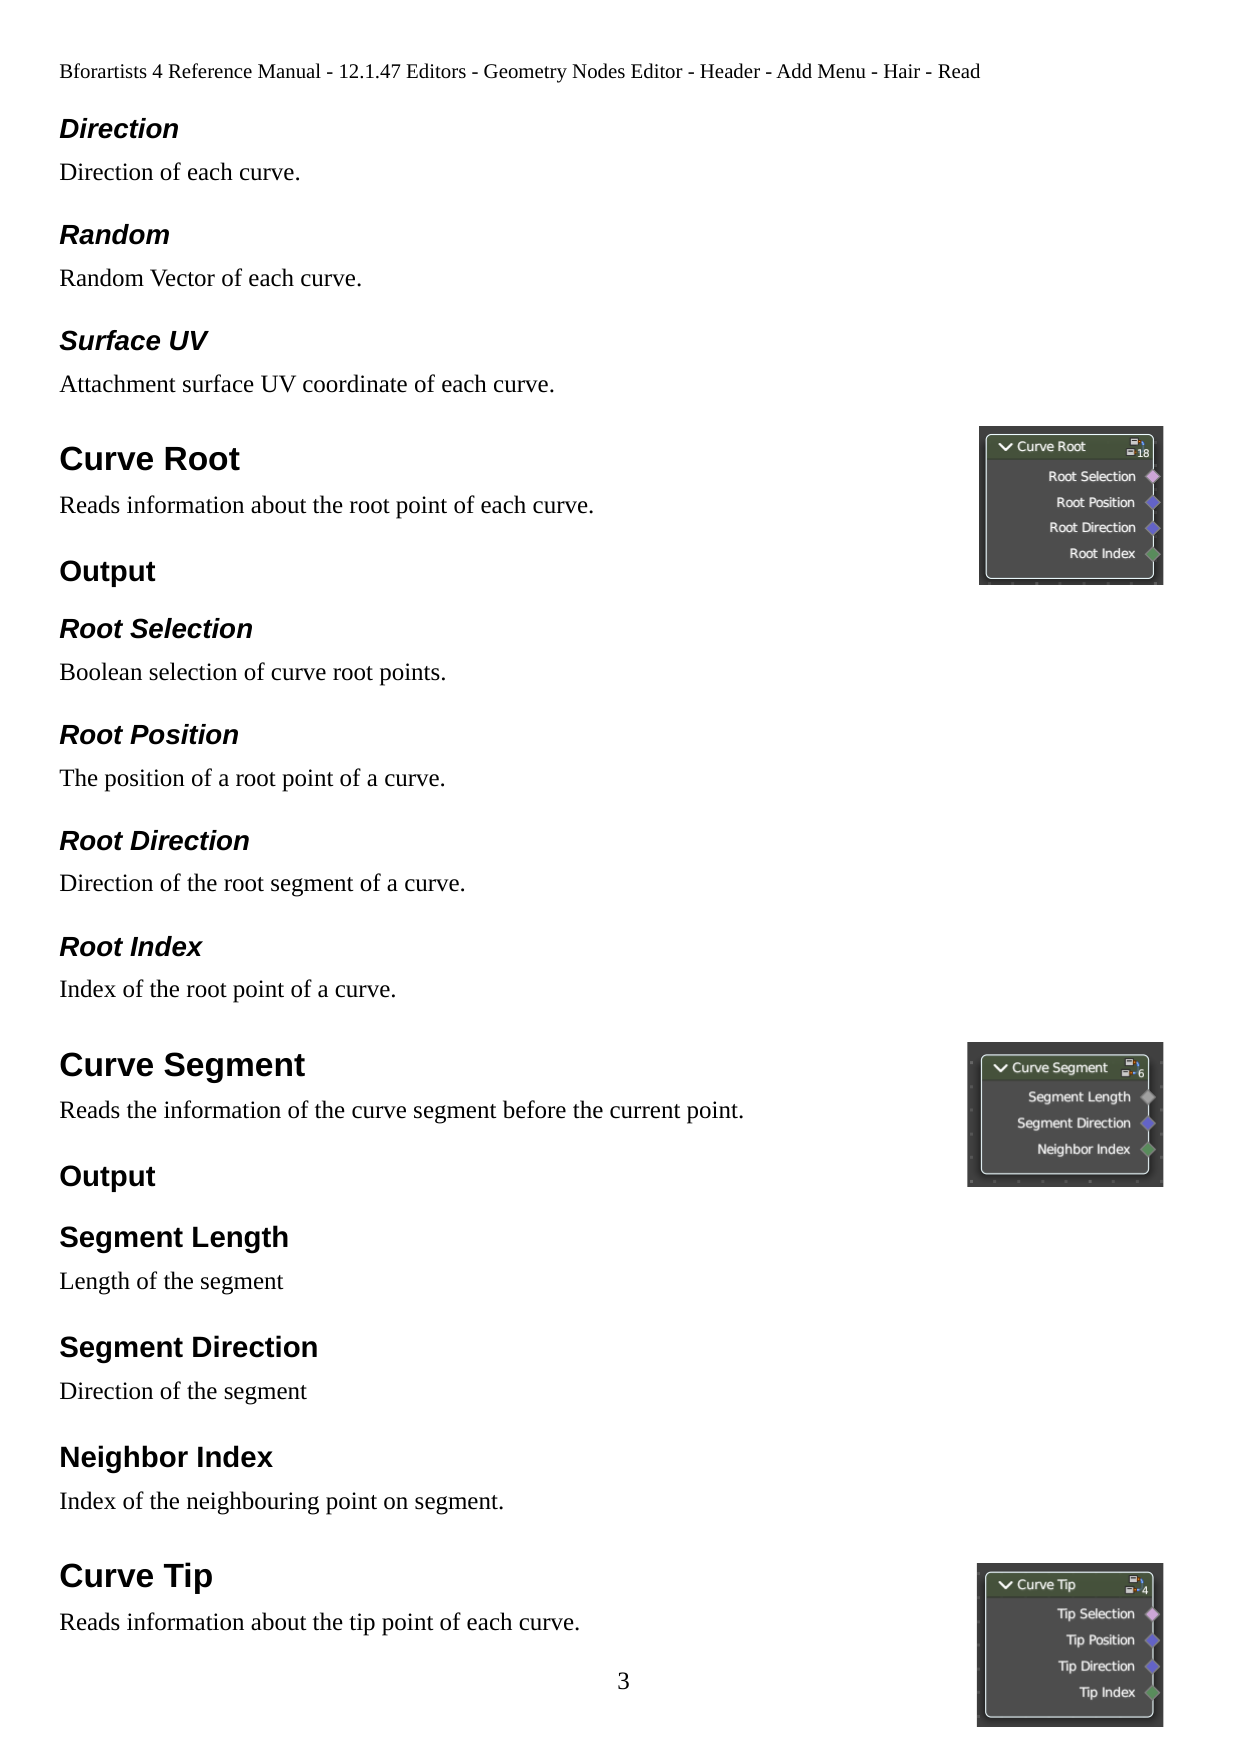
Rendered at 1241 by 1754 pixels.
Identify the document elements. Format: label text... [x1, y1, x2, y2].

subtitle Random [59, 218, 1181, 250]
subtitle Segment Direction [59, 1330, 1181, 1364]
text Boolean selection of curve root points. [59, 657, 1181, 685]
text Random Vector of each curve. [59, 263, 1181, 292]
subtitle Surface UV [59, 324, 1181, 356]
subtitle Root Index [59, 930, 1181, 962]
picture [967, 1042, 1164, 1187]
text Direction of the segment [59, 1376, 1181, 1405]
text The position of a root point of a curve. [59, 763, 1181, 791]
text Length of the segment [59, 1266, 1181, 1295]
subtitle Curve Segment [59, 1044, 967, 1083]
subtitle Root Position [59, 718, 1181, 750]
picture [976, 1563, 1164, 1727]
subtitle [1164, 439, 1181, 477]
text Index of the root point of a curve. [59, 974, 1181, 1003]
text Direction of each curve. [59, 157, 1181, 186]
text Direction of the root segment of a curve. [59, 868, 1181, 897]
subtitle Output [59, 553, 1181, 587]
subtitle [1164, 1044, 1181, 1083]
picture [979, 426, 1164, 585]
text Reads information about the root point of each curve. [59, 490, 979, 519]
subtitle Segment Length [59, 1220, 1181, 1254]
subtitle Output [59, 1159, 1181, 1193]
subtitle Neighbor Index [59, 1440, 1181, 1473]
text Reads the information of the curve segment before the current point. [59, 1096, 967, 1124]
subtitle Root Direction [59, 824, 1181, 856]
subtitle Root Selection [59, 612, 1181, 644]
subtitle Curve Root [59, 439, 979, 477]
text Index of the neighbouring point on segment. [59, 1486, 1181, 1515]
text Attachment surface UV coordinate of each curve. [59, 369, 1181, 398]
subtitle Curve Tip [59, 1556, 1181, 1594]
subtitle Direction [59, 113, 1181, 144]
text Reads information about the tip point of each curve. [59, 1607, 976, 1636]
